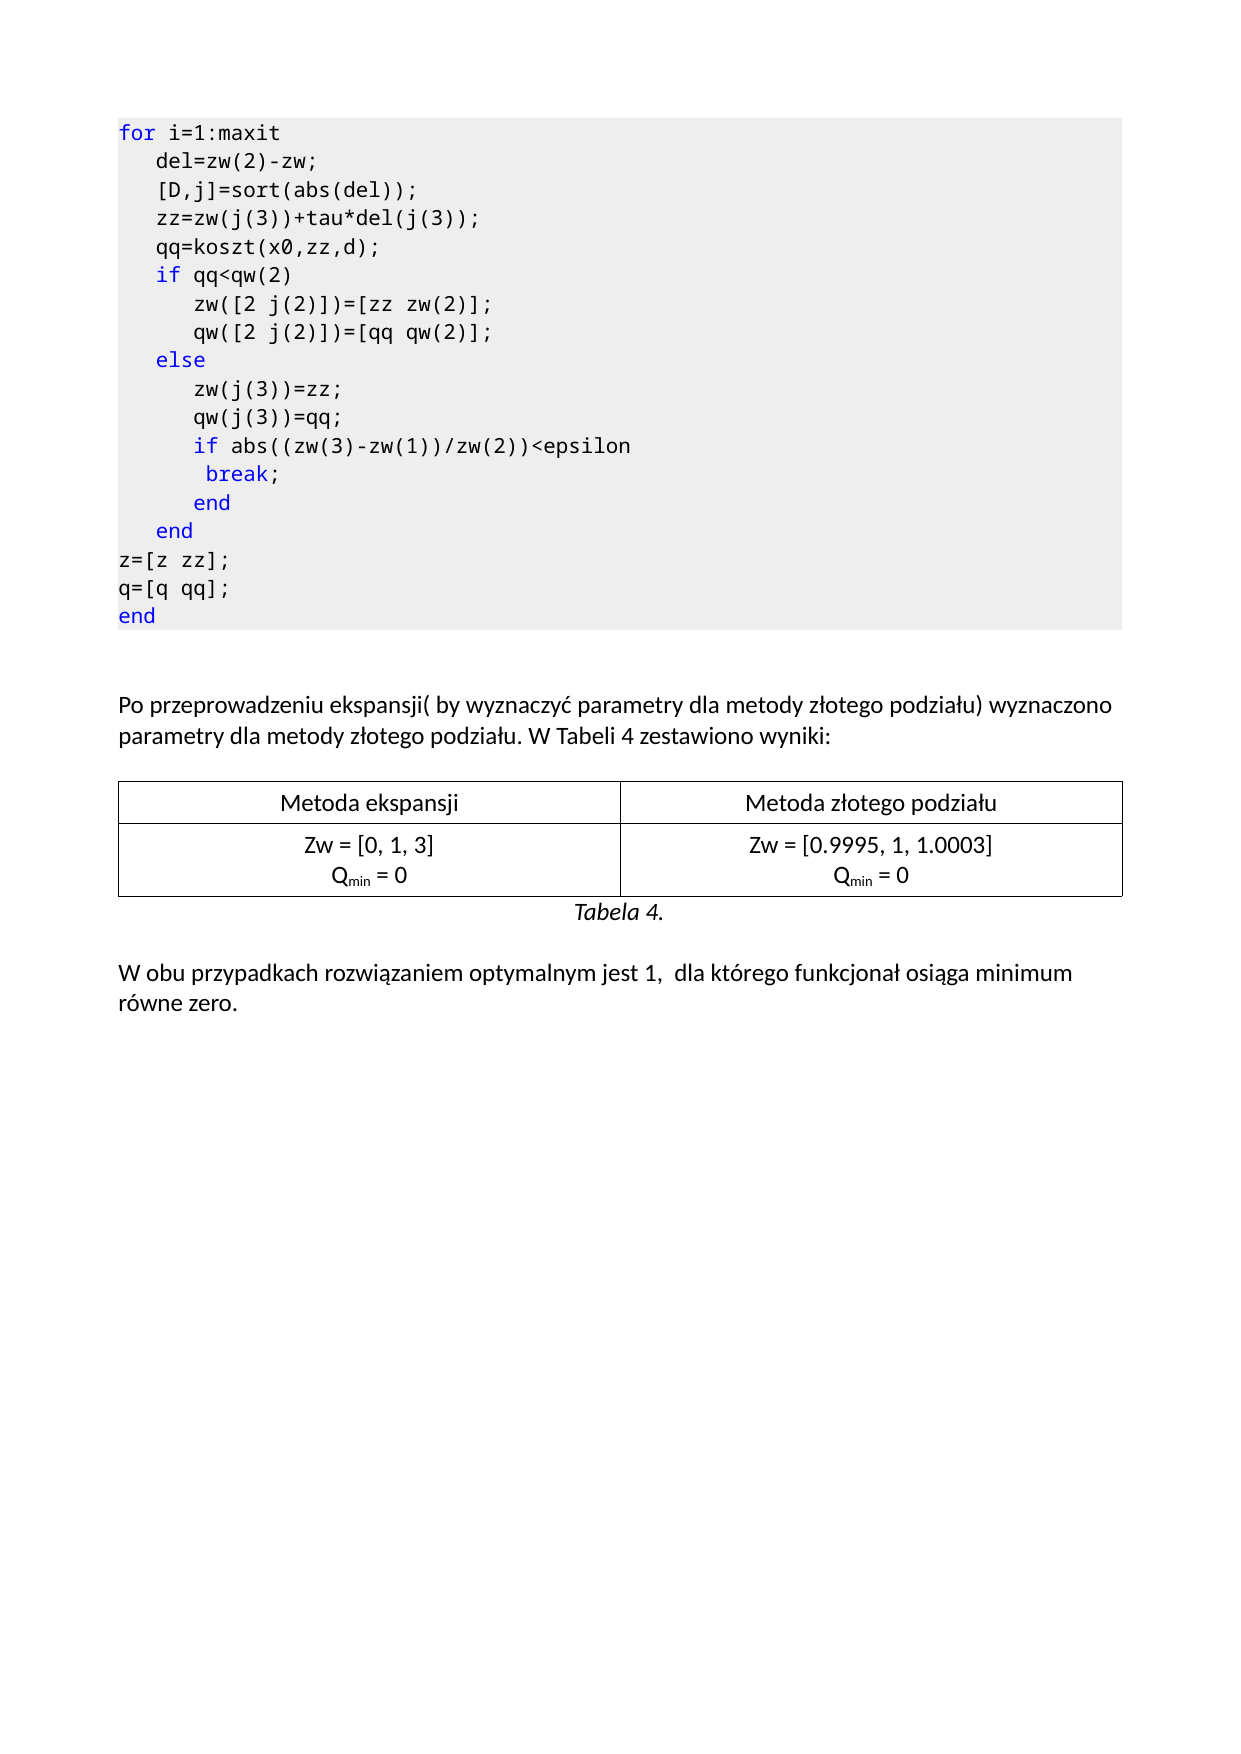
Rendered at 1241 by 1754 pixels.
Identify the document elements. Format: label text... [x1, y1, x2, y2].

table_cell Zw = [0.9995, 1, 1.0003] Qmin = 0 [621, 824, 1122, 896]
text else [118, 346, 1122, 374]
table_header Metoda ekspansji [119, 782, 620, 823]
text qq=koszt(x0,zz,d); [118, 232, 1122, 260]
text zz=zw(j(3))+tau*del(j(3)); [118, 203, 1122, 232]
text if qq<qw(2) [118, 260, 1122, 289]
text [D,j]=sort(abs(del)); [118, 175, 1122, 203]
text q=[q qq]; [118, 573, 1122, 602]
text break; [118, 459, 1122, 488]
text qw(j(3))=qq; [118, 402, 1122, 431]
text W obu przypadkach rozwiązaniem optymalnym jest 1, dla którego funkcjonał osiąga minimum równe zero. [118, 957, 1122, 1018]
text qw([2 j(2)])=[qq qw(2)]; [118, 317, 1122, 346]
text for i=1:maxit [118, 118, 1122, 147]
text Po przeprowadzeniu ekspansji( by wyznaczyć parametry dla metody złotego podziału) wyznaczono parametry dla metody złotego podziału. W Tabeli 4 zestawiono wyniki: [118, 689, 1122, 750]
text end [118, 516, 1122, 545]
table_header Metoda złotego podziału [621, 782, 1122, 823]
text del=zw(2)-zw; [118, 147, 1122, 175]
text if abs((zw(3)-zw(1))/zw(2))<epsilon [118, 431, 1122, 459]
text end [118, 602, 1122, 630]
text zw(j(3))=zz; [118, 374, 1122, 402]
table_cell Zw = [0, 1, 3] Qmin = 0 [119, 824, 620, 896]
text z=[z zz]; [118, 545, 1122, 573]
text end [118, 488, 1122, 516]
text Tabela 4. [118, 897, 1122, 926]
text zw([2 j(2)])=[zz zw(2)]; [118, 289, 1122, 317]
